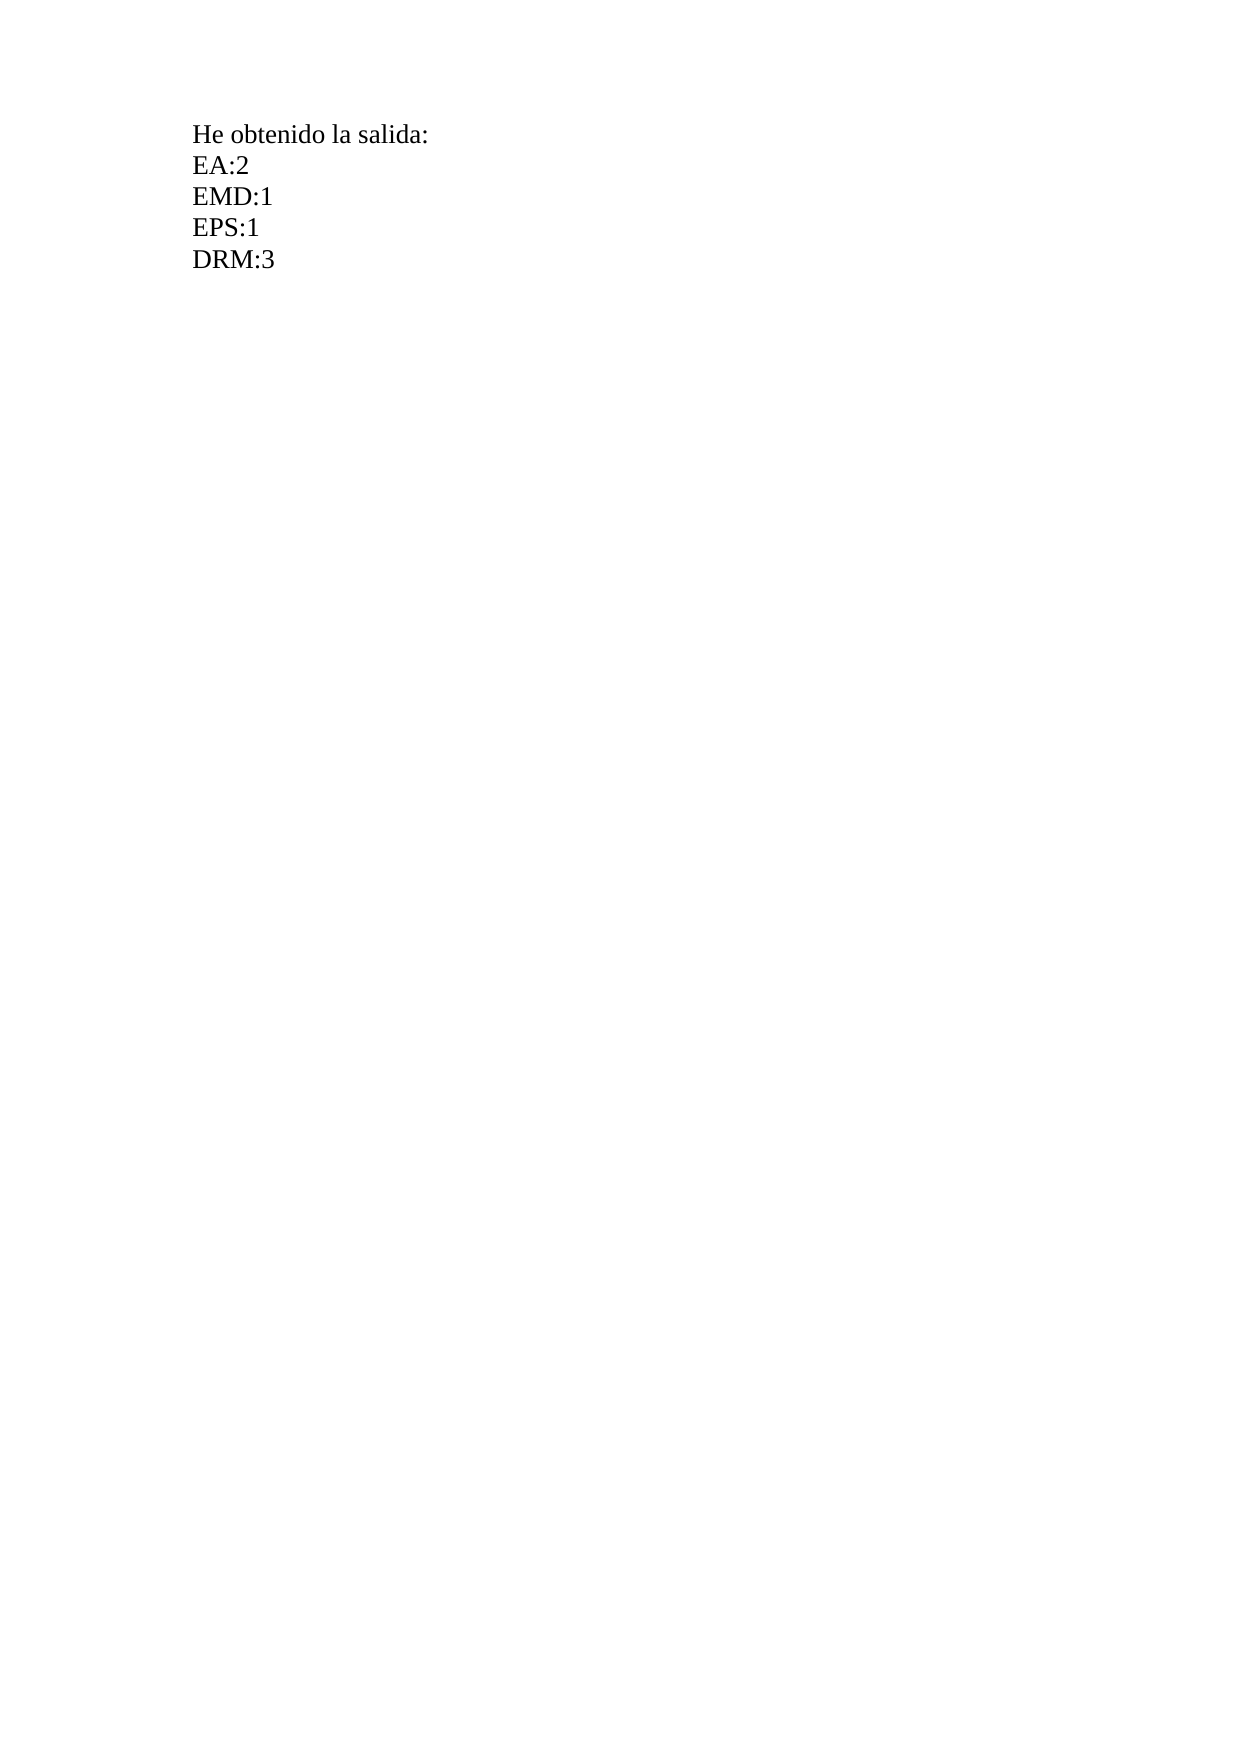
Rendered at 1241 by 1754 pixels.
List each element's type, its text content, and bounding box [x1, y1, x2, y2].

text EMD:1 [118, 180, 1122, 212]
text EPS:1 [118, 212, 1122, 243]
text EA:2 [118, 149, 1122, 180]
text He obtenido la salida: [118, 118, 1122, 149]
text DRM:3 [118, 243, 1122, 274]
